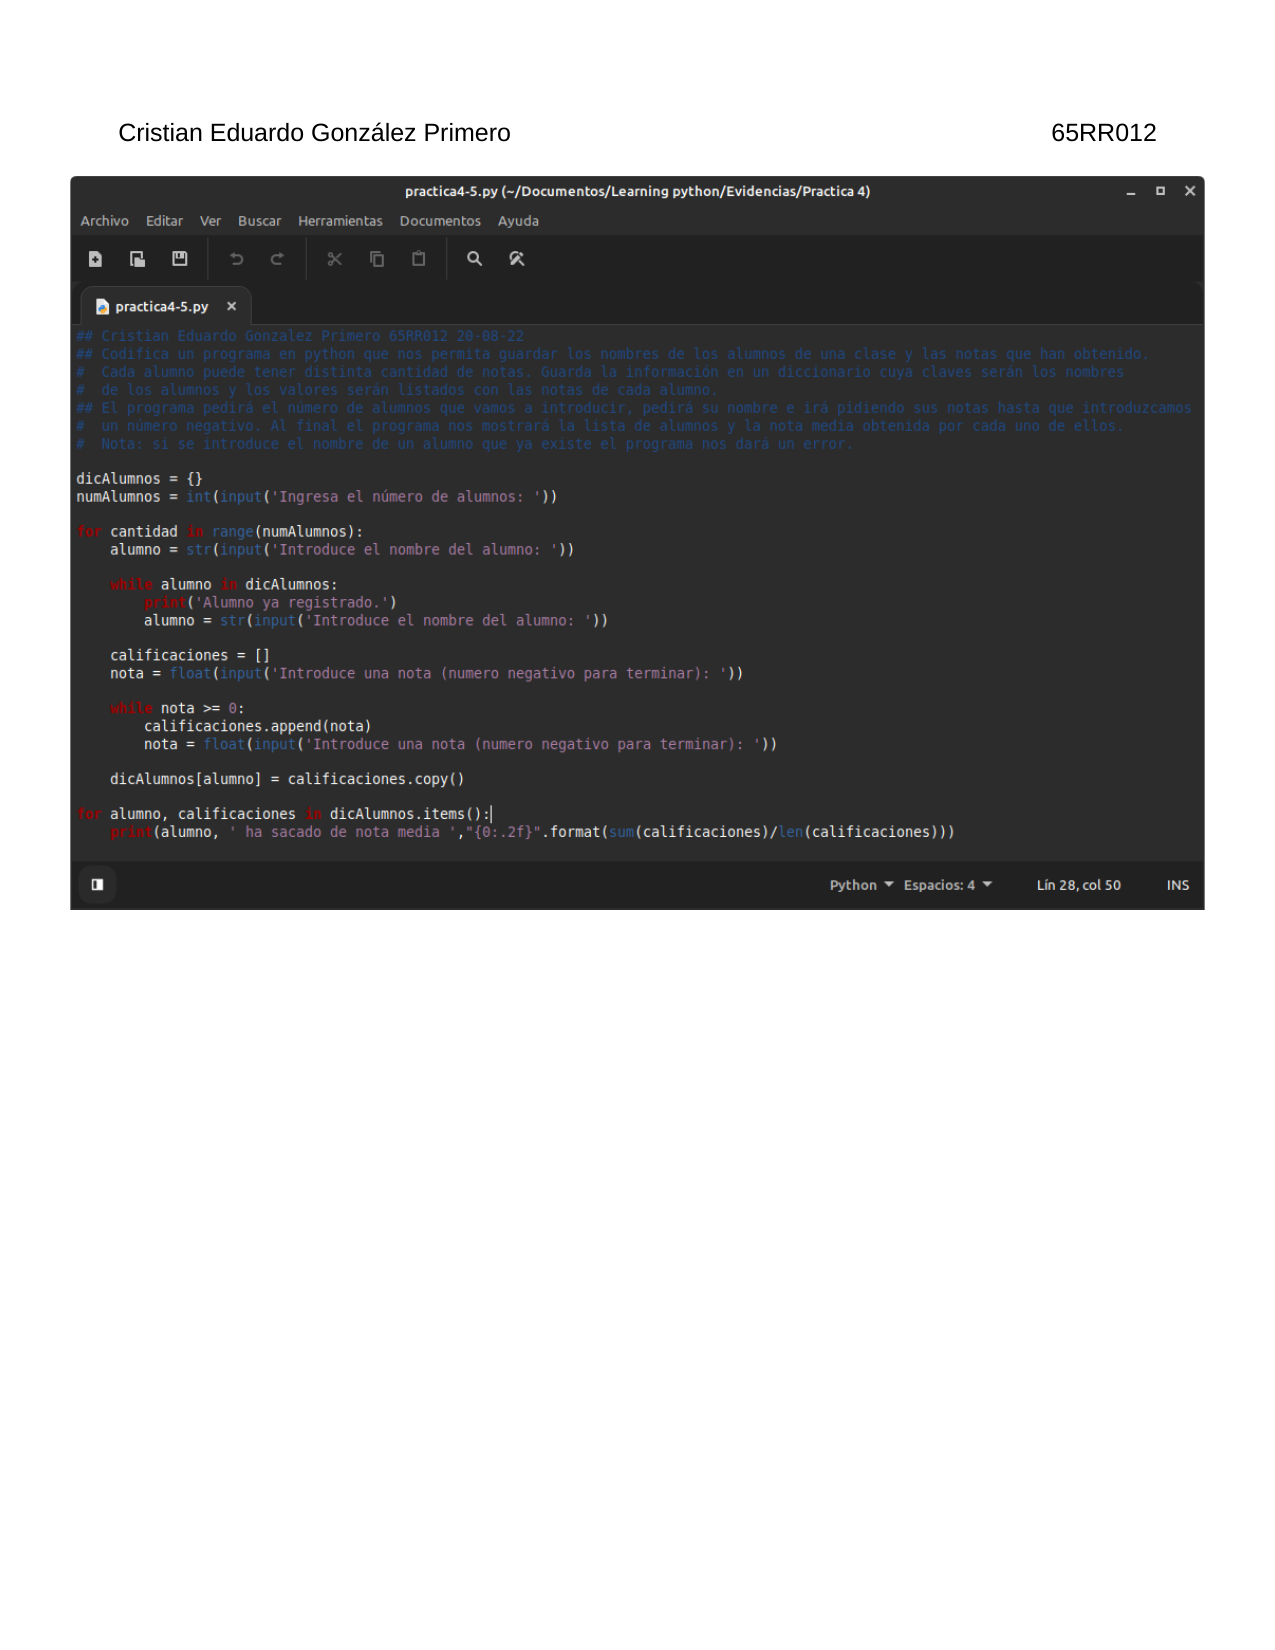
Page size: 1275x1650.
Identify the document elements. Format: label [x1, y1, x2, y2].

picture [70, 176, 1205, 910]
